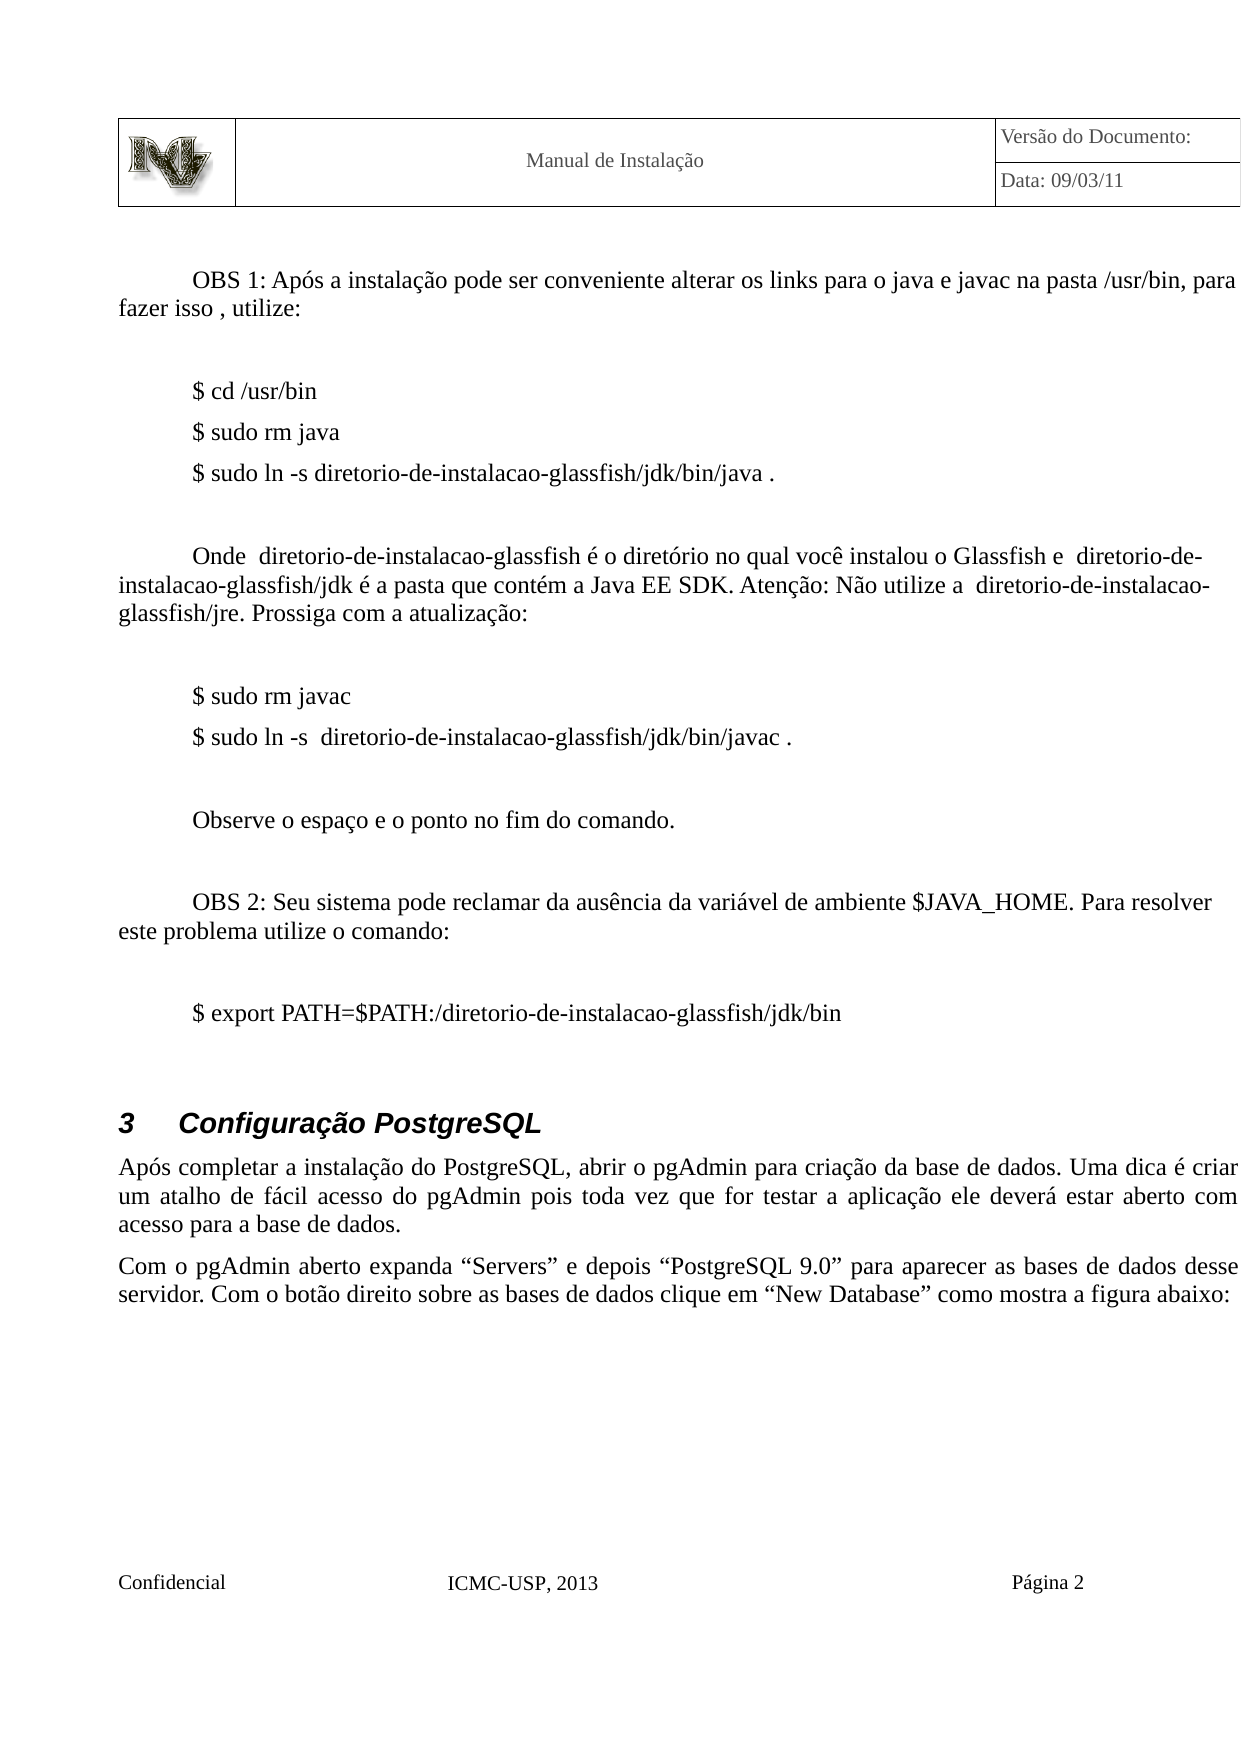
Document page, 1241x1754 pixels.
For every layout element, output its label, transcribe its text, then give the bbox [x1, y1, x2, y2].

subtitle Configuração PostgreSQL [118, 1106, 1240, 1139]
text Onde diretorio-de-instalacao-glassfish é o diretório no qual você instalou o Glassfish e diretorio-de-instalacao-glassfish/jdk é a pasta que contém a Java EE SDK. Atenção: Não utilize a diretorio-de-instalacao-glassfish/jre. Prossiga com a atualização: [118, 541, 1240, 627]
text Com o pgAdmin aberto expanda “Servers” e depois “PostgreSQL 9.0” para aparecer as bases de dados desse servidor. Com o botão direito sobre as bases de dados clique em “New Database” como mostra a figura abaixo: [118, 1251, 1240, 1308]
text Após completar a instalação do PostgreSQL, abrir o pgAdmin para criação da base de dados. Uma dica é criar um atalho de fácil acesso do pgAdmin pois toda vez que for testar a aplicação ele deverá estar aberto com acesso para a base de dados. [118, 1152, 1240, 1238]
text $ sudo ln -s diretorio-de-instalacao-glassfish/jdk/bin/java . [118, 458, 1240, 487]
text $ sudo rm java [118, 417, 1240, 446]
text $ cd /usr/bin [118, 376, 1240, 405]
text $ export PATH=$PATH:/diretorio-de-instalacao-glassfish/jdk/bin [118, 998, 1240, 1027]
text Observe o espaço e o ponto no fim do comando. [118, 805, 1240, 833]
text $ sudo ln -s diretorio-de-instalacao-glassfish/jdk/bin/javac . [118, 722, 1240, 751]
text OBS 1: Após a instalação pode ser conveniente alterar os links para o java e javac na pasta /usr/bin, para fazer isso , utilize: [118, 265, 1240, 322]
picture [123, 125, 214, 200]
text OBS 2: Seu sistema pode reclamar da ausência da variável de ambiente $JAVA_HOME. Para resolver este problema utilize o comando: [118, 887, 1240, 945]
text $ sudo rm javac [118, 681, 1240, 710]
